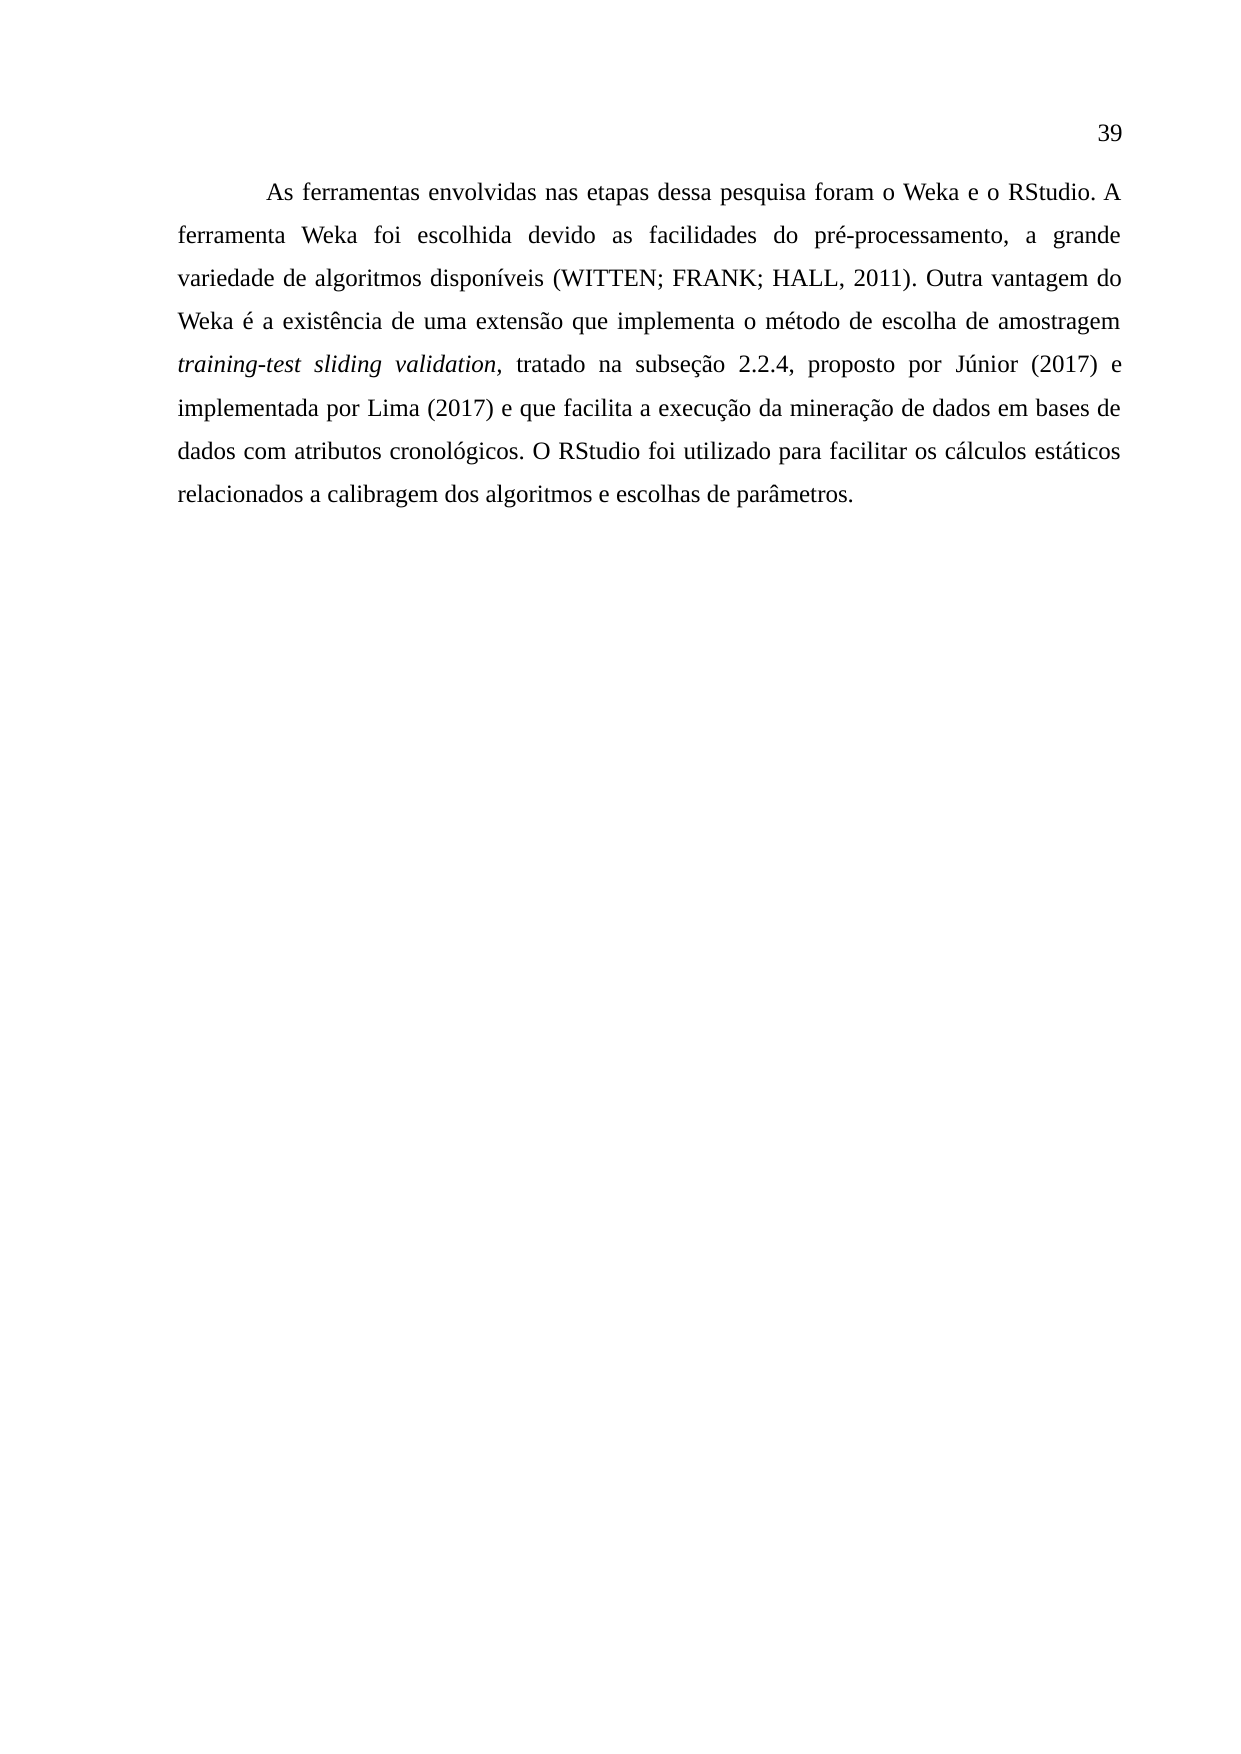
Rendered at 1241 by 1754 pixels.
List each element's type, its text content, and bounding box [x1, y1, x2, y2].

text As ferramentas envolvidas nas etapas dessa pesquisa foram o Weka e o RStudio. A ferramenta Weka foi escolhida devido as facilidades do pré-processamento, a grande variedade de algoritmos disponíveis (WITTEN; FRANK; HALL, 2011). Outra vantagem do Weka é a existência de uma extensão que implementa o método de escolha de amostragem training-test sliding validation, tratado na subseção 2.2.4, proposto por Júnior (2017) e implementada por Lima (2017) e que facilita a execução da mineração de dados em bases de dados com atributos cronológicos. O RStudio foi utilizado para facilitar os cálculos estáticos relacionados a calibragem dos algoritmos e escolhas de parâmetros. [177, 177, 1122, 508]
